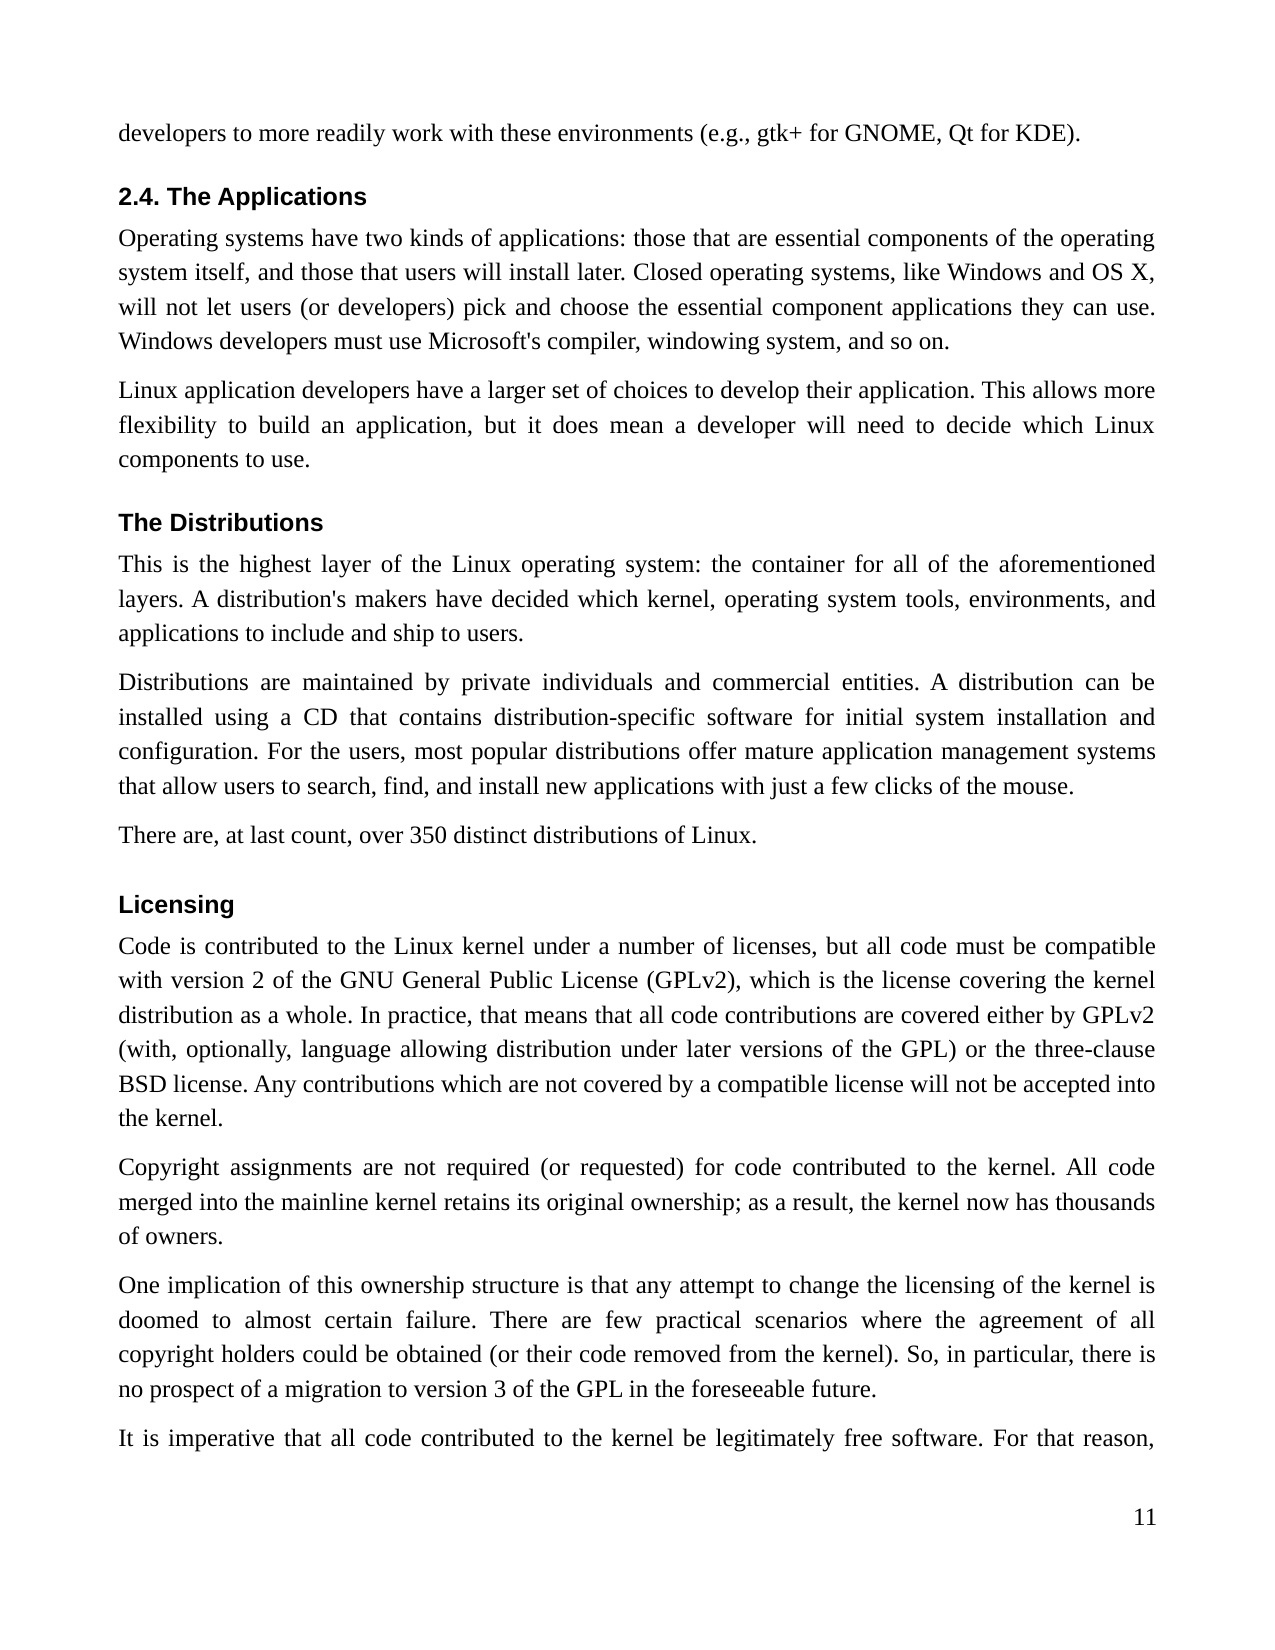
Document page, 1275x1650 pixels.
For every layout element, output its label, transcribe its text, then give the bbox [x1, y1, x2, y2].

text Code is contributed to the Linux kernel under a number of licenses, but all code must be compatible with version 2 of the GNU General Public License (GPLv2), which is the license covering the kernel distribution as a whole. In practice, that means that all code contributions are covered either by GPLv2 (with, optionally, language allowing distribution under later versions of the GPL) or the three-clause BSD license. Any contributions which are not covered by a compatible license will not be accepted into the kernel. [118, 931, 1157, 1132]
text Linux application developers have a larger set of choices to develop their application. This allows more flexibility to build an application, but it does mean a developer will need to decide which Linux components to use. [118, 376, 1157, 473]
text Operating systems have two kinds of applications: those that are essential components of the operating system itself, and those that users will install later. Closed operating systems, like Windows and OS X, will not let users (or developers) pick and choose the essential component applications they can use. Windows developers must use Microsoft's compiler, windowing system, and so on. [118, 223, 1157, 355]
text developers to more readily work with these environments (e.g., gtk+ for GNOME, Qt for KDE). [118, 118, 1157, 147]
text There are, at last count, over 350 distinct distributions of Linux. [118, 820, 1157, 849]
text Copyright assignments are not required (or requested) for code contributed to the kernel. All code merged into the mainline kernel retains its original ownership; as a result, the kernel now has thousands of owners. [118, 1152, 1157, 1250]
text It is imperative that all code contributed to the kernel be legitimately free software. For that reason, [118, 1423, 1157, 1452]
text Distributions are maintained by private individuals and commercial entities. A distribution can be installed using a CD that contains distribution-specific software for initial system installation and configuration. For the users, most popular distributions offer mature application management systems that allow users to search, find, and install new applications with just a few clicks of the mouse. [118, 667, 1157, 799]
text One implication of this ownership structure is that any attempt to change the licensing of the kernel is doomed to almost certain failure. There are few practical scenarios where the agreement of all copyright holders could be obtained (or their code removed from the kernel). So, in particular, there is no prospect of a migration to version 3 of the GPL in the foreseeable future. [118, 1271, 1157, 1403]
text This is the highest layer of the Linux operating system: the container for all of the aforementioned layers. A distribution's makers have decided which kernel, operating system tools, environments, and applications to include and ship to users. [118, 549, 1157, 647]
subtitle The Distributions [118, 508, 1157, 537]
subtitle 2.4. The Applications [118, 182, 1157, 211]
subtitle Licensing [118, 890, 1157, 918]
